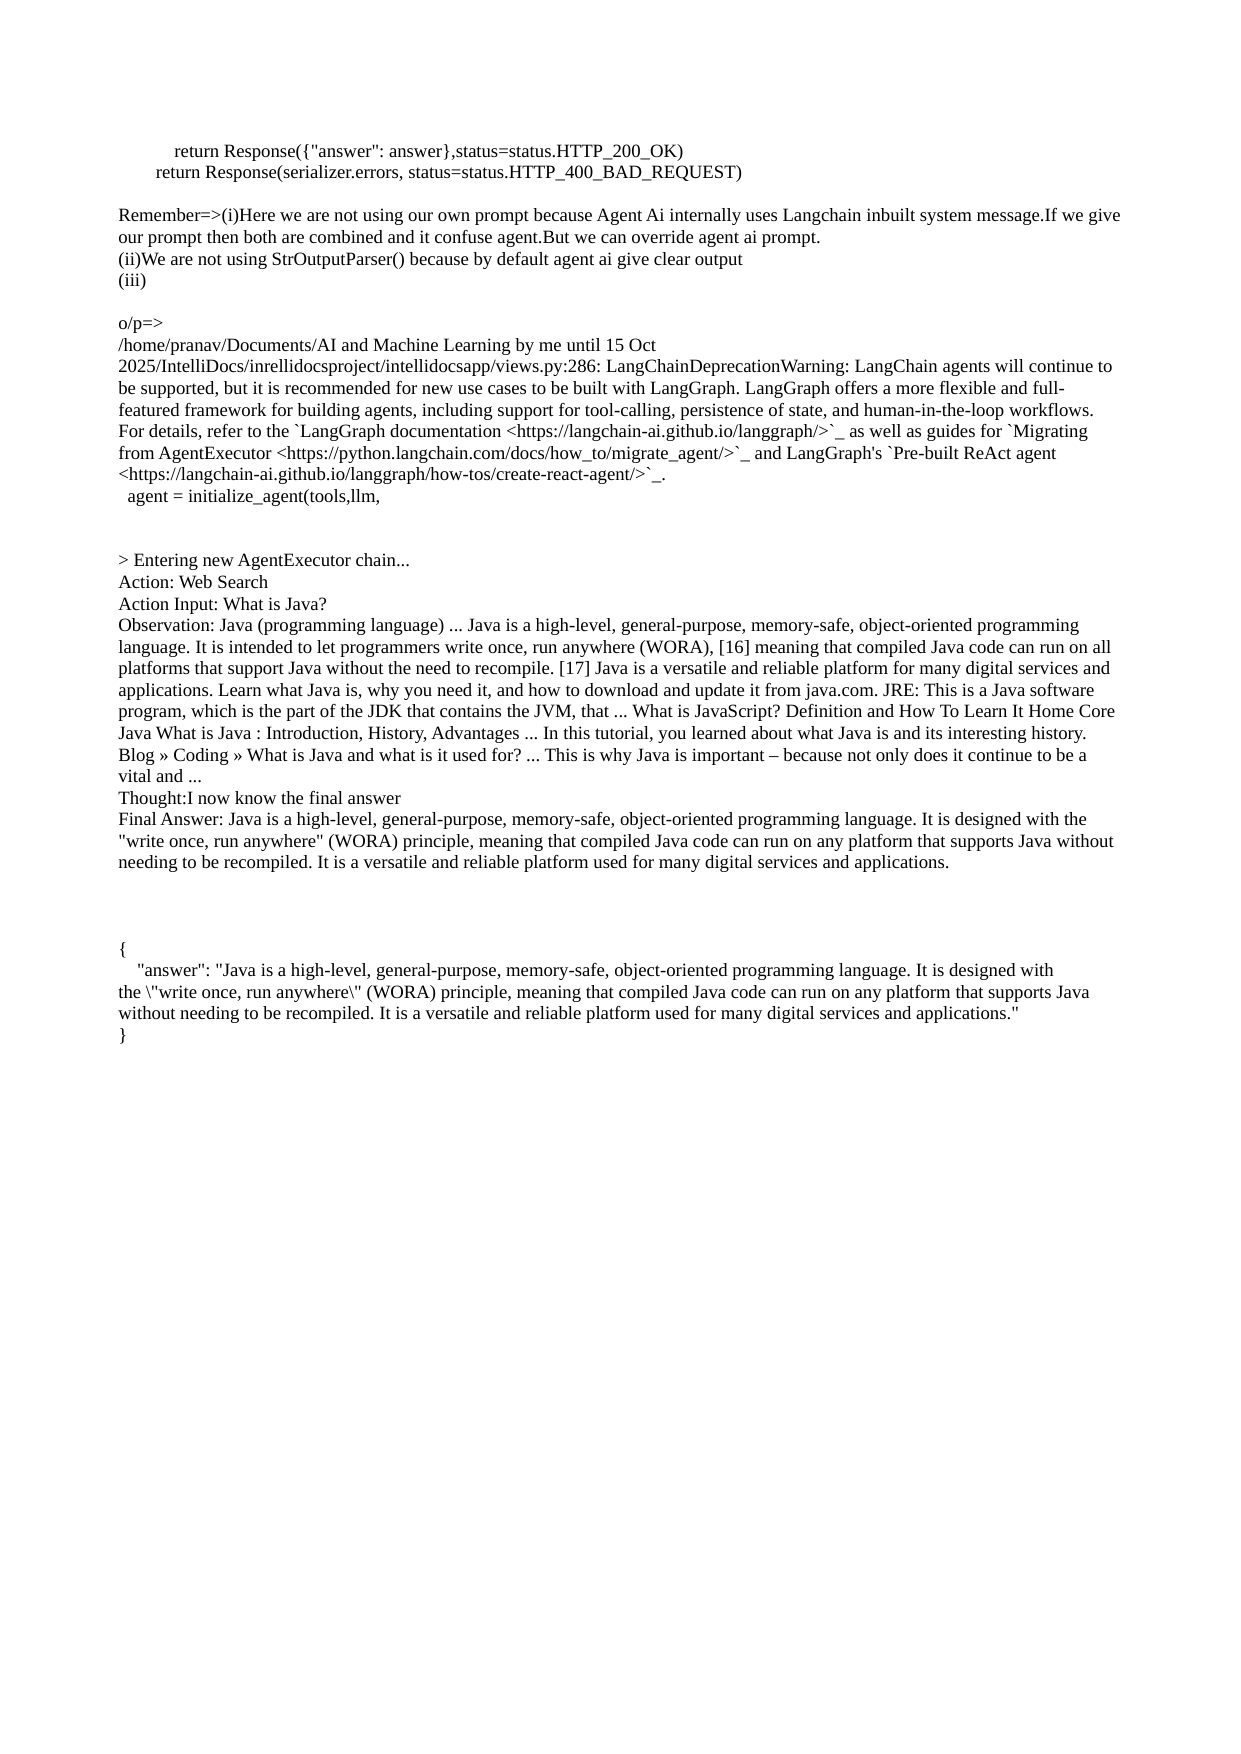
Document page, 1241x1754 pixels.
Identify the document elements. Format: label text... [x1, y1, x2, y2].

text } [118, 1024, 1122, 1045]
text > Entering new AgentExecutor chain... [118, 549, 1122, 571]
text { [118, 937, 1122, 959]
text Observation: Java (programming language) ... Java is a high-level, general-purpose, memory-safe, object-oriented programming language. It is intended to let programmers write once, run anywhere (WORA), [16] meaning that compiled Java code can run on all platforms that support Java without the need to recompile. [17] Java is a versatile and reliable platform for many digital services and applications. Learn what Java is, why you need it, and how to download and update it from java.com. JRE: This is a Java software program, which is the part of the JDK that contains the JVM, that ... What is JavaScript? Definition and How To Learn It Home Core Java What is Java : Introduction, History, Advantages ... In this tutorial, you learned about what Java is and its interesting history. Blog » Coding » What is Java and what is it used for? ... This is why Java is important – because not only does it continue to be a vital and ... [118, 614, 1122, 787]
text return Response({"answer": answer},status=status.HTTP_200_OK) [118, 140, 1122, 161]
text return Response(serializer.errors, status=status.HTTP_400_BAD_REQUEST) [118, 161, 1122, 183]
text /home/pranav/Documents/AI and Machine Learning by me until 15 Oct 2025/IntelliDocs/inrellidocsproject/intellidocsapp/views.py:286: LangChainDeprecationWarning: LangChain agents will continue to be supported, but it is recommended for new use cases to be built with LangGraph. LangGraph offers a more flexible and full-featured framework for building agents, including support for tool-calling, persistence of state, and human-in-the-loop workflows. For details, refer to the `LangGraph documentation <https://langchain-ai.github.io/langgraph/>`_ as well as guides for `Migrating from AgentExecutor <https://python.langchain.com/docs/how_to/migrate_agent/>`_ and LangGraph's `Pre-built ReAct agent <https://langchain-ai.github.io/langgraph/how-tos/create-react-agent/>`_. [118, 334, 1122, 485]
text Action Input: What is Java? [118, 592, 1122, 614]
text "answer": "Java is a high-level, general-purpose, memory-safe, object-oriented programming language. It is designed with the \"write once, run anywhere\" (WORA) principle, meaning that compiled Java code can run on any platform that supports Java without needing to be recompiled. It is a versatile and reliable platform used for many digital services and applications." [118, 959, 1122, 1024]
text agent = initialize_agent(tools,llm, [118, 485, 1122, 506]
text o/p=> [118, 312, 1122, 334]
text Thought:I now know the final answer [118, 787, 1122, 808]
text Action: Web Search [118, 571, 1122, 592]
text (ii)We are not using StrOutputParser() because by default agent ai give clear output [118, 247, 1122, 269]
text Final Answer: Java is a high-level, general-purpose, memory-safe, object-oriented programming language. It is designed with the "write once, run anywhere" (WORA) principle, meaning that compiled Java code can run on any platform that supports Java without needing to be recompiled. It is a versatile and reliable platform used for many digital services and applications. [118, 808, 1122, 873]
text (iii) [118, 269, 1122, 291]
text Remember=>(i)Here we are not using our own prompt because Agent Ai internally uses Langchain inbuilt system message.If we give our prompt then both are combined and it confuse agent.But we can override agent ai prompt. [118, 204, 1122, 247]
